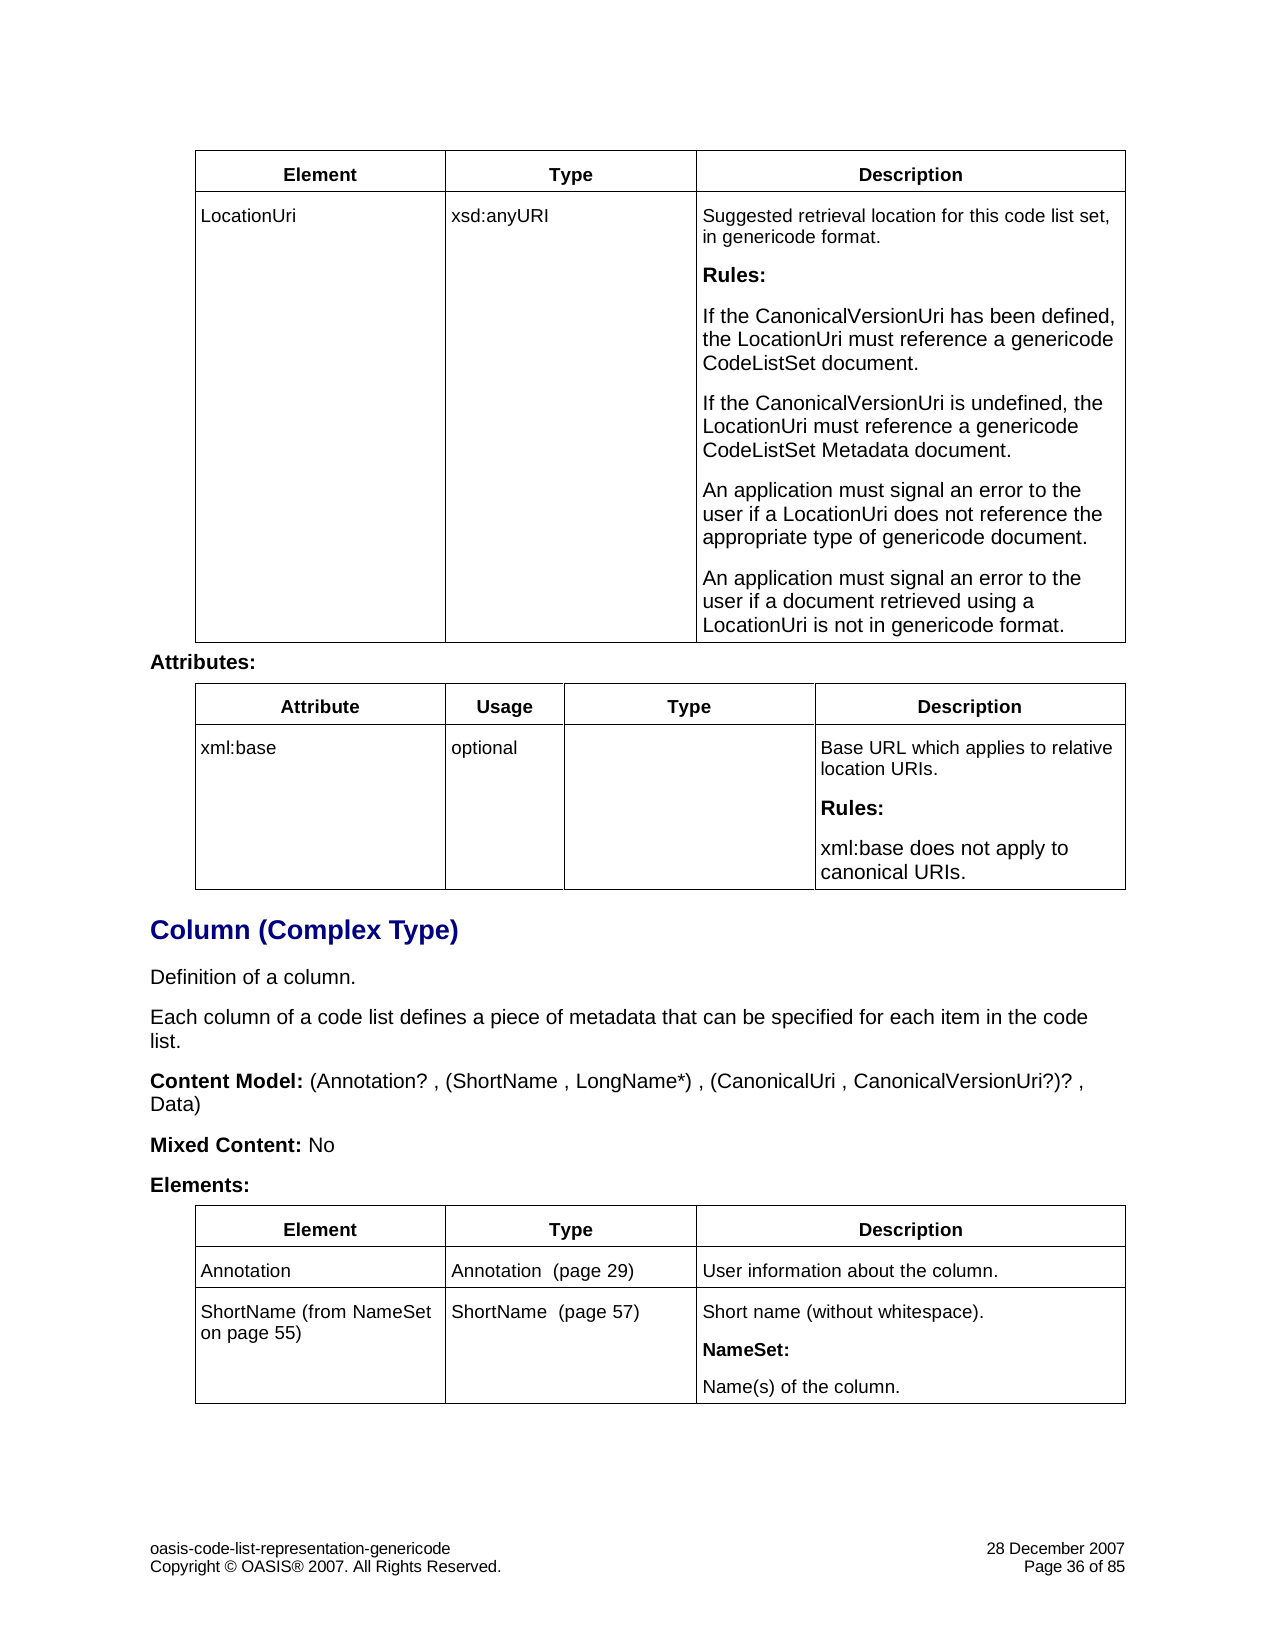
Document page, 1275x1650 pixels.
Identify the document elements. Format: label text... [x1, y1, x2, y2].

table_header Element [196, 1206, 445, 1246]
title Attributes: [150, 651, 1125, 674]
table_header Attribute [196, 684, 445, 724]
text Each column of a code list defines a piece of metadata that can be specified for each item in the code list. [150, 1006, 1125, 1053]
table_header Type [446, 151, 696, 191]
table_cell ShortName (from NameSet on page 55) [196, 1288, 445, 1403]
table_cell Base URL which applies to relative location URIs. Rules: xml:base does not apply to canonical URIs. [816, 725, 1125, 889]
table_header Element [196, 151, 445, 191]
table_header Description [816, 684, 1125, 724]
table_cell ShortName (page 57) [446, 1288, 696, 1403]
table_cell Suggested retrieval location for this code list set, in genericode format. Rules: If the CanonicalVersionUri has been defined, the LocationUri must reference a genericode CodeListSet document. If the CanonicalVersionUri is undefined, the LocationUri must reference a genericode CodeListSet Metadata document. An application must signal an error to the user if a LocationUri does not reference the appropriate type of genericode document. An application must signal an error to the user if a document retrieved using a LocationUri is not in genericode format. [697, 192, 1125, 642]
table_cell Annotation (page 29) [446, 1247, 696, 1287]
table_header Usage [446, 684, 563, 724]
table_cell LocationUri [196, 192, 445, 642]
table_header Description [697, 151, 1125, 191]
table_cell User information about the column. [697, 1247, 1125, 1287]
table_header Type [446, 1206, 696, 1246]
table_cell xml:base [196, 725, 445, 889]
table_cell Annotation [196, 1247, 445, 1287]
text Mixed Content: No [150, 1133, 1125, 1157]
table_header Type [565, 684, 814, 724]
table_cell xsd:anyURI [446, 192, 696, 642]
table_header Description [697, 1206, 1125, 1246]
text Definition of a column. [150, 965, 1125, 989]
text Content Model: (Annotation? , (ShortName , LongName*) , (CanonicalUri , CanonicalVersionUri?)? , Data) [150, 1069, 1125, 1116]
table_cell optional [446, 725, 563, 889]
table_cell Short name (without whitespace). NameSet: Name(s) of the column. [697, 1288, 1125, 1403]
title Elements: [150, 1173, 1125, 1197]
subtitle Column (Complex Type) [150, 914, 1125, 944]
table_cell [565, 725, 814, 889]
